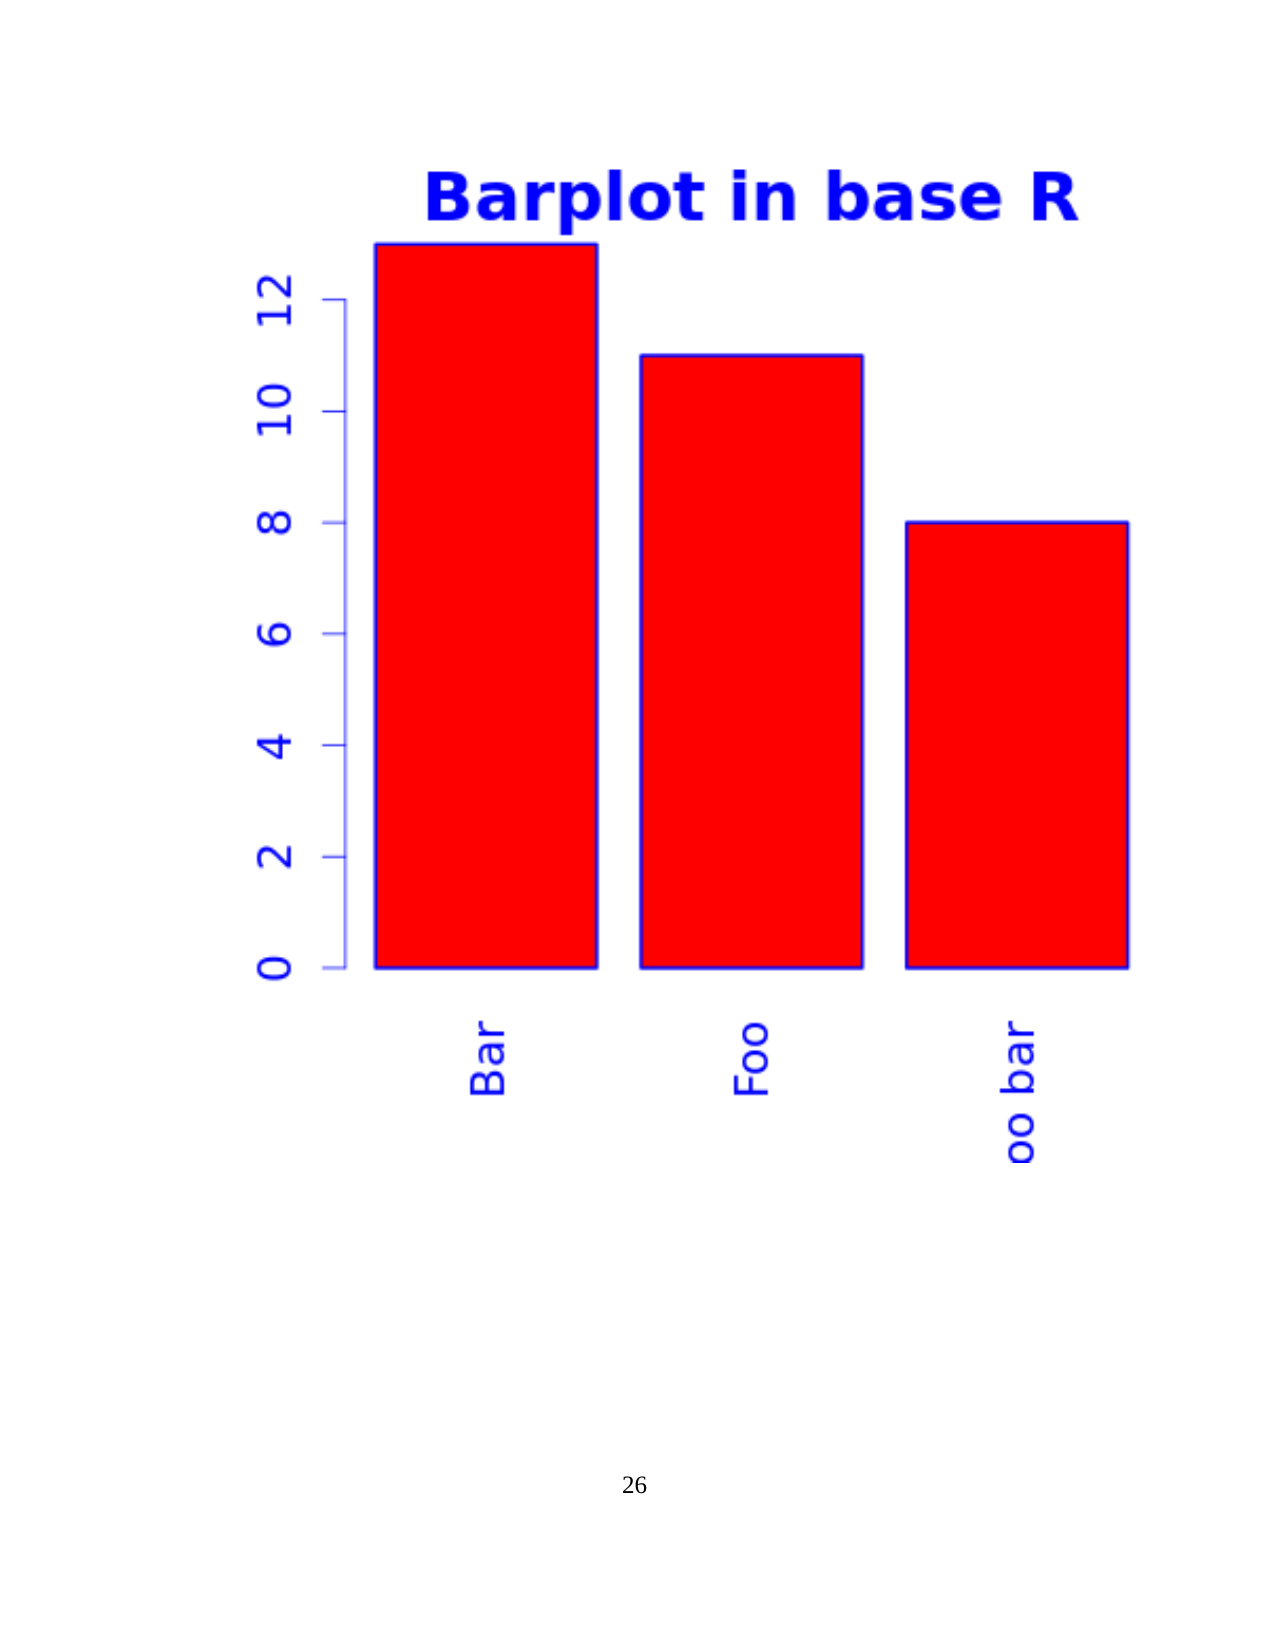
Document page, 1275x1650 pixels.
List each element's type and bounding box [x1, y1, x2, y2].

picture [150, 150, 1163, 1163]
